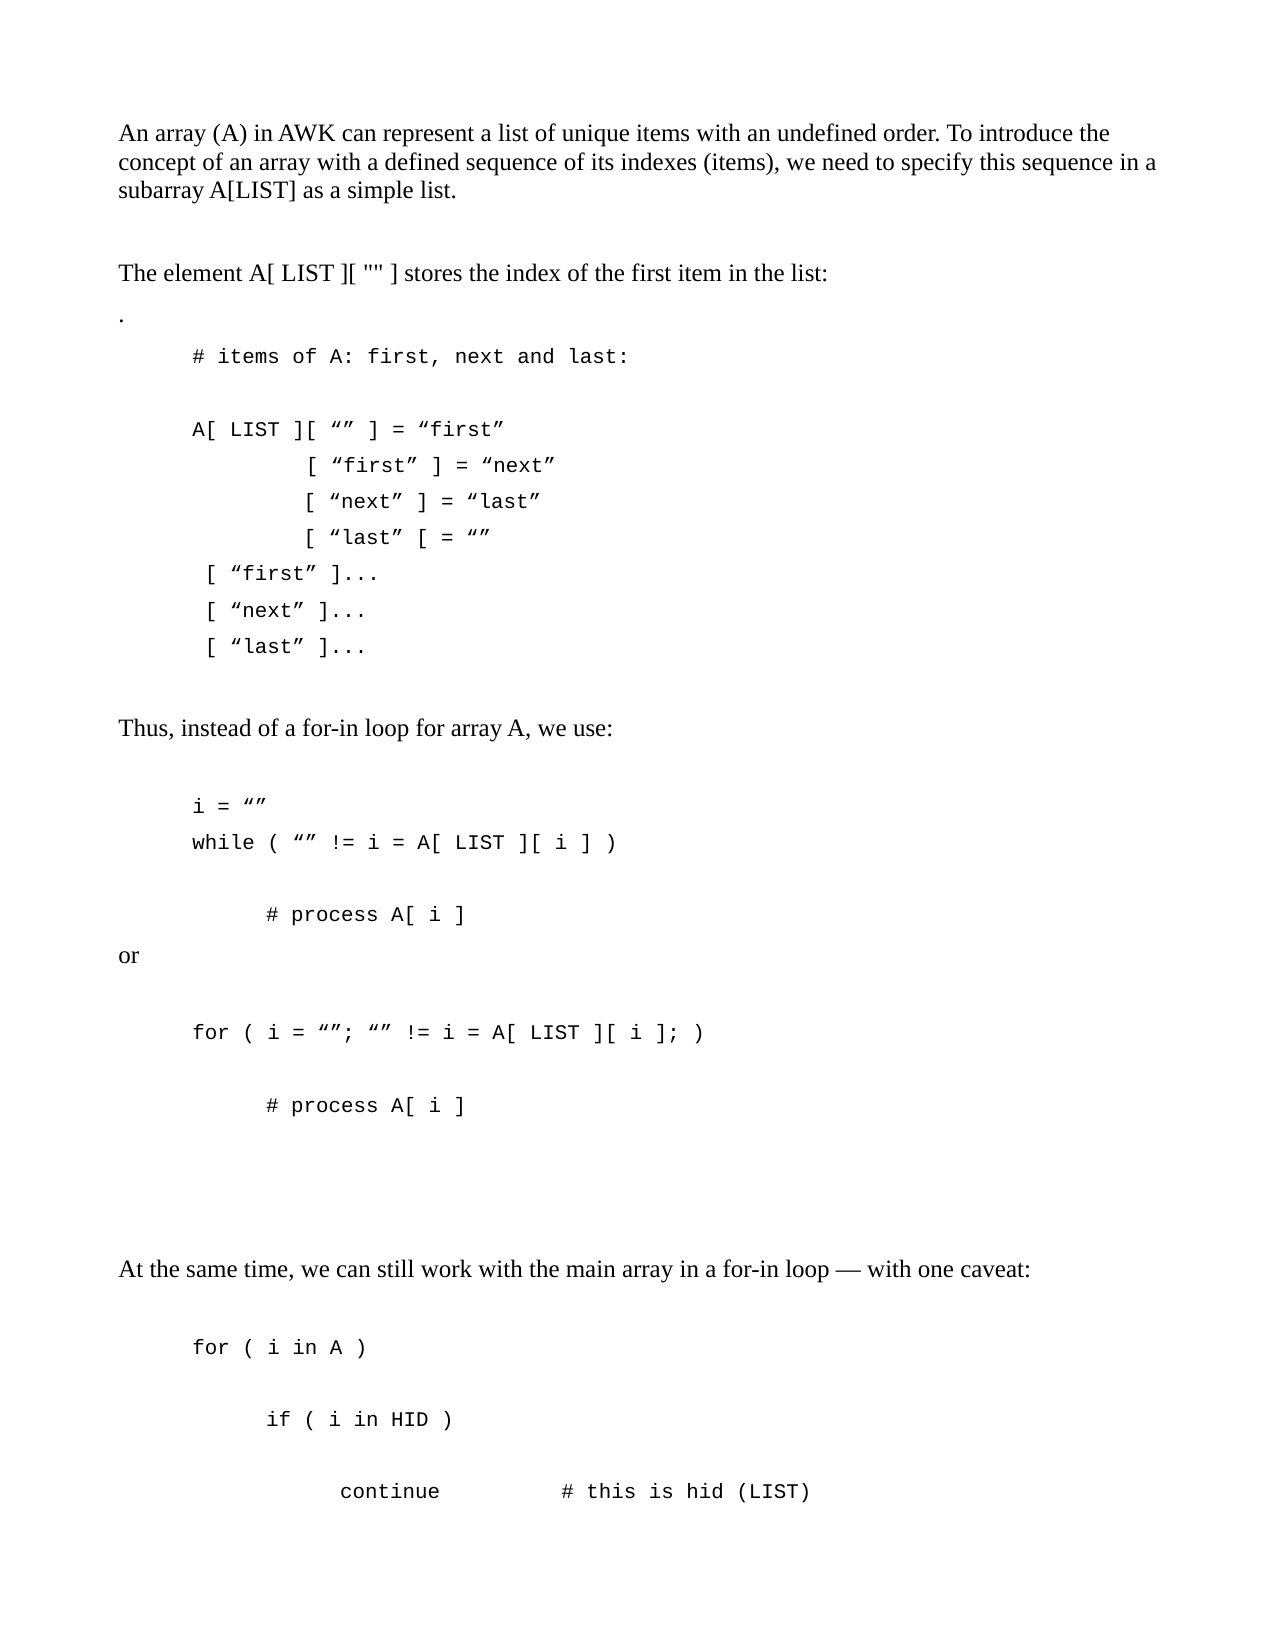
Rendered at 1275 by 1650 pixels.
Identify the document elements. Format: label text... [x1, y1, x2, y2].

text or [118, 940, 1157, 969]
text for ( i = “”; “” != i = A[ LIST ][ i ]; ) [118, 1022, 1157, 1046]
text An array (A) in AWK can represent a list of unique items with an undefined order. To introduce the concept of an array with a defined sequence of its indexes (items), we need to specify this sequence in a subarray A[LIST] as a simple list. [118, 118, 1157, 204]
text if ( i in HID ) [118, 1409, 1157, 1433]
text [ “next” ]... [118, 599, 1157, 623]
text [ “next” ] = “last” [118, 491, 1157, 515]
text . [118, 299, 1157, 328]
text [ “first” ] = “next” [118, 455, 1157, 479]
text [ “last” ]... [118, 636, 1157, 659]
text continue # this is hid (LIST) [118, 1482, 1157, 1505]
text A[ LIST ][ “” ] = “first” [118, 419, 1157, 442]
text [ “last” [ = “” [118, 527, 1157, 551]
text [ “first” ]... [118, 563, 1157, 587]
text # process A[ i ] [118, 904, 1157, 928]
text # items of A: first, next and last: [118, 341, 1157, 370]
text At the same time, we can still work with the main array in a for-in loop — with one caveat: [118, 1254, 1157, 1283]
text i = “” [118, 796, 1157, 819]
text while ( “” != i = A[ LIST ][ i ] ) [118, 832, 1157, 855]
text # process A[ i ] [118, 1094, 1157, 1118]
text for ( i in A ) [118, 1337, 1157, 1361]
text The element A[ LIST ][ "" ] stores the index of the first item in the list: [118, 258, 1157, 287]
text Thus, instead of a for-in loop for array A, we use: [118, 713, 1157, 742]
